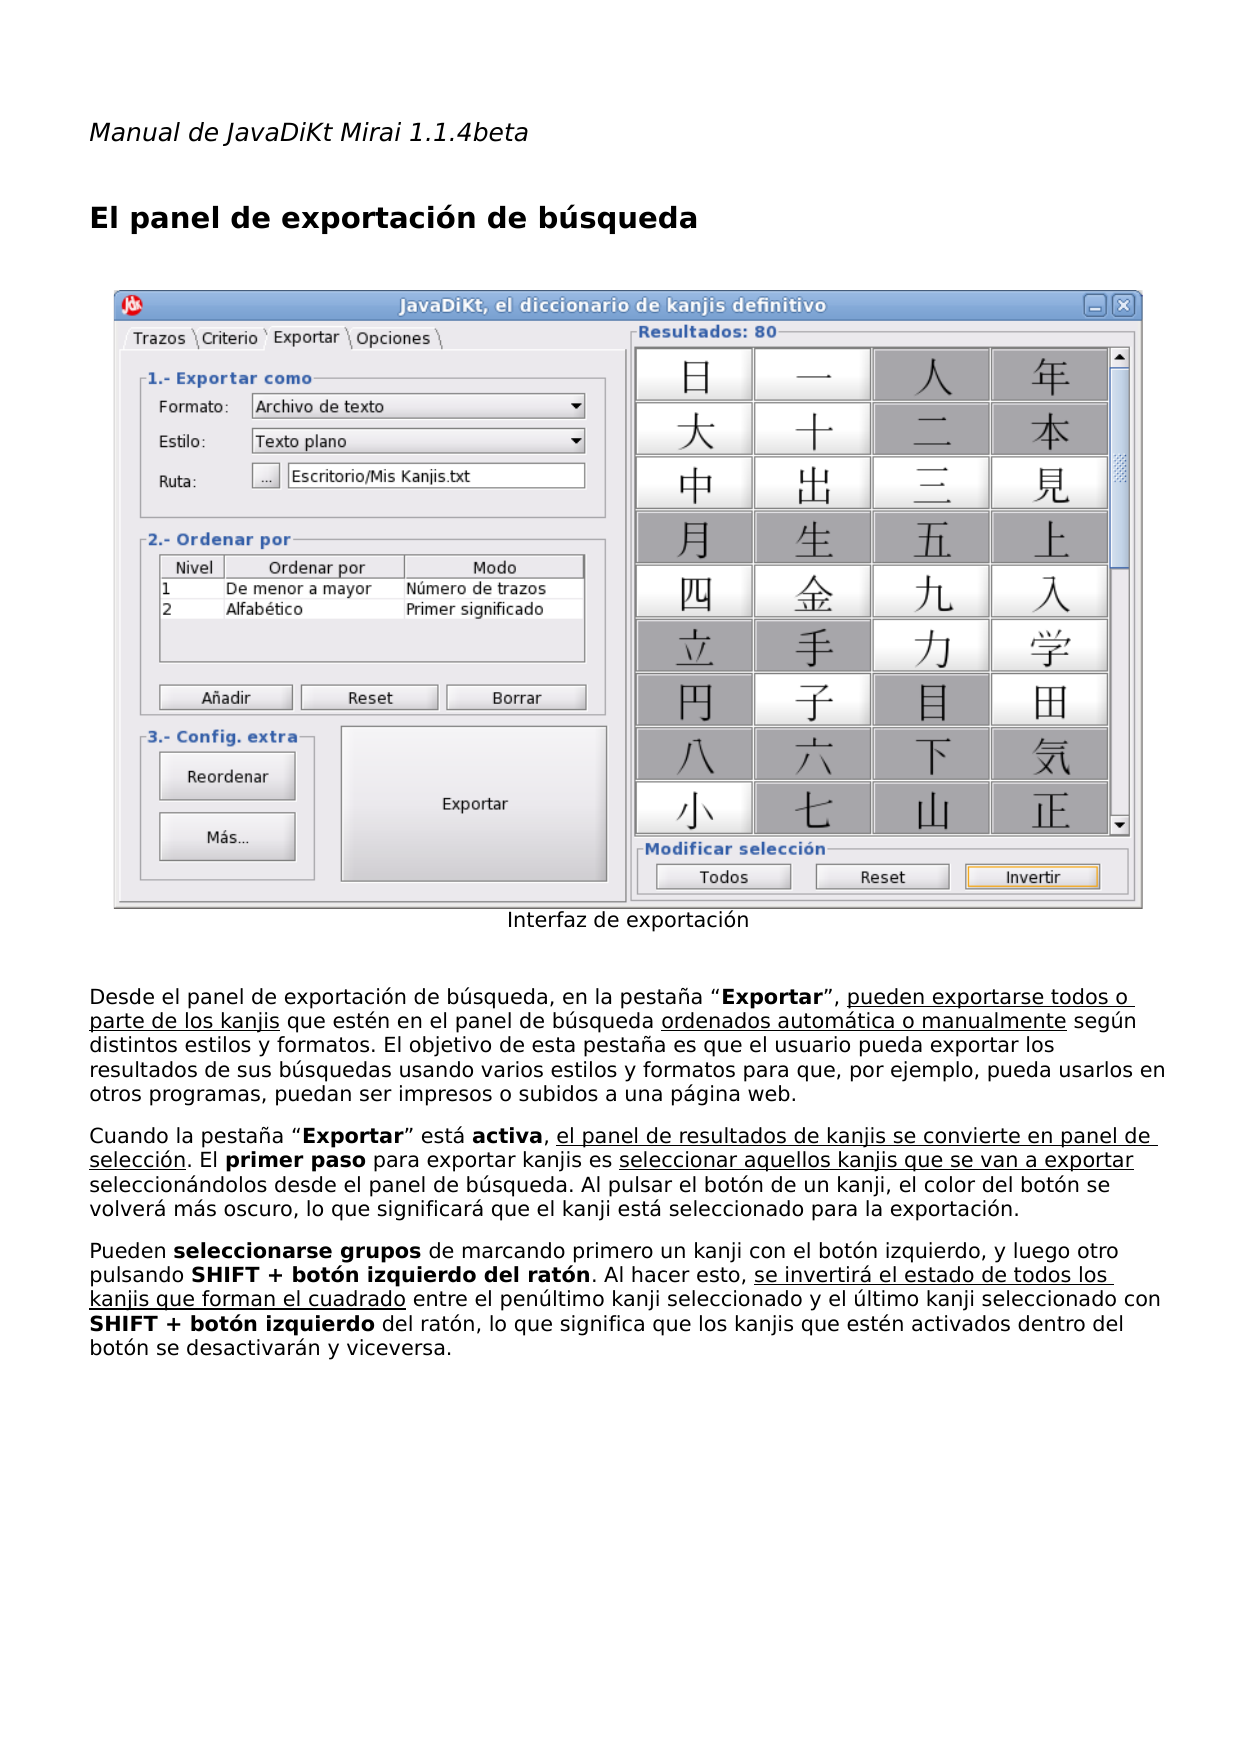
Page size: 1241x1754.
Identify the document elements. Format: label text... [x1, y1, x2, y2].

subtitle El panel de exportación de búsqueda [89, 202, 1167, 236]
picture [113, 290, 1143, 909]
text Desde el panel de exportación de búsqueda, en la pestaña “Exportar”, pueden exportarse todos o parte de los kanjis que estén en el panel de búsqueda ordenados automática o manualmente según distintos estilos y formatos. El objetivo de esta pestaña es que el usuario pueda exportar los resultados de sus búsquedas usando varios estilos y formatos para que, por ejemplo, pueda usarlos en otros programas, puedan ser impresos o subidos a una página web. [89, 985, 1167, 1106]
text Cuando la pestaña “Exportar” está activa, el panel de resultados de kanjis se convierte en panel de selección. El primer paso para exportar kanjis es seleccionar aquellos kanjis que se van a exportar seleccionándolos desde el panel de búsqueda. Al pulsar el botón de un kanji, el color del botón se volverá más oscuro, lo que significará que el kanji está seleccionado para la exportación. [89, 1124, 1167, 1221]
text Interfaz de exportación [89, 296, 1167, 933]
text Pueden seleccionarse grupos de marcando primero un kanji con el botón izquierdo, y luego otro pulsando SHIFT + botón izquierdo del ratón. Al hacer esto, se invertirá el estado de todos los kanjis que forman el cuadrado entre el penúltimo kanji seleccionado y el último kanji seleccionado con SHIFT + botón izquierdo del ratón, lo que significa que los kanjis que estén activados dentro del botón se desactivarán y viceversa. [89, 1239, 1167, 1360]
